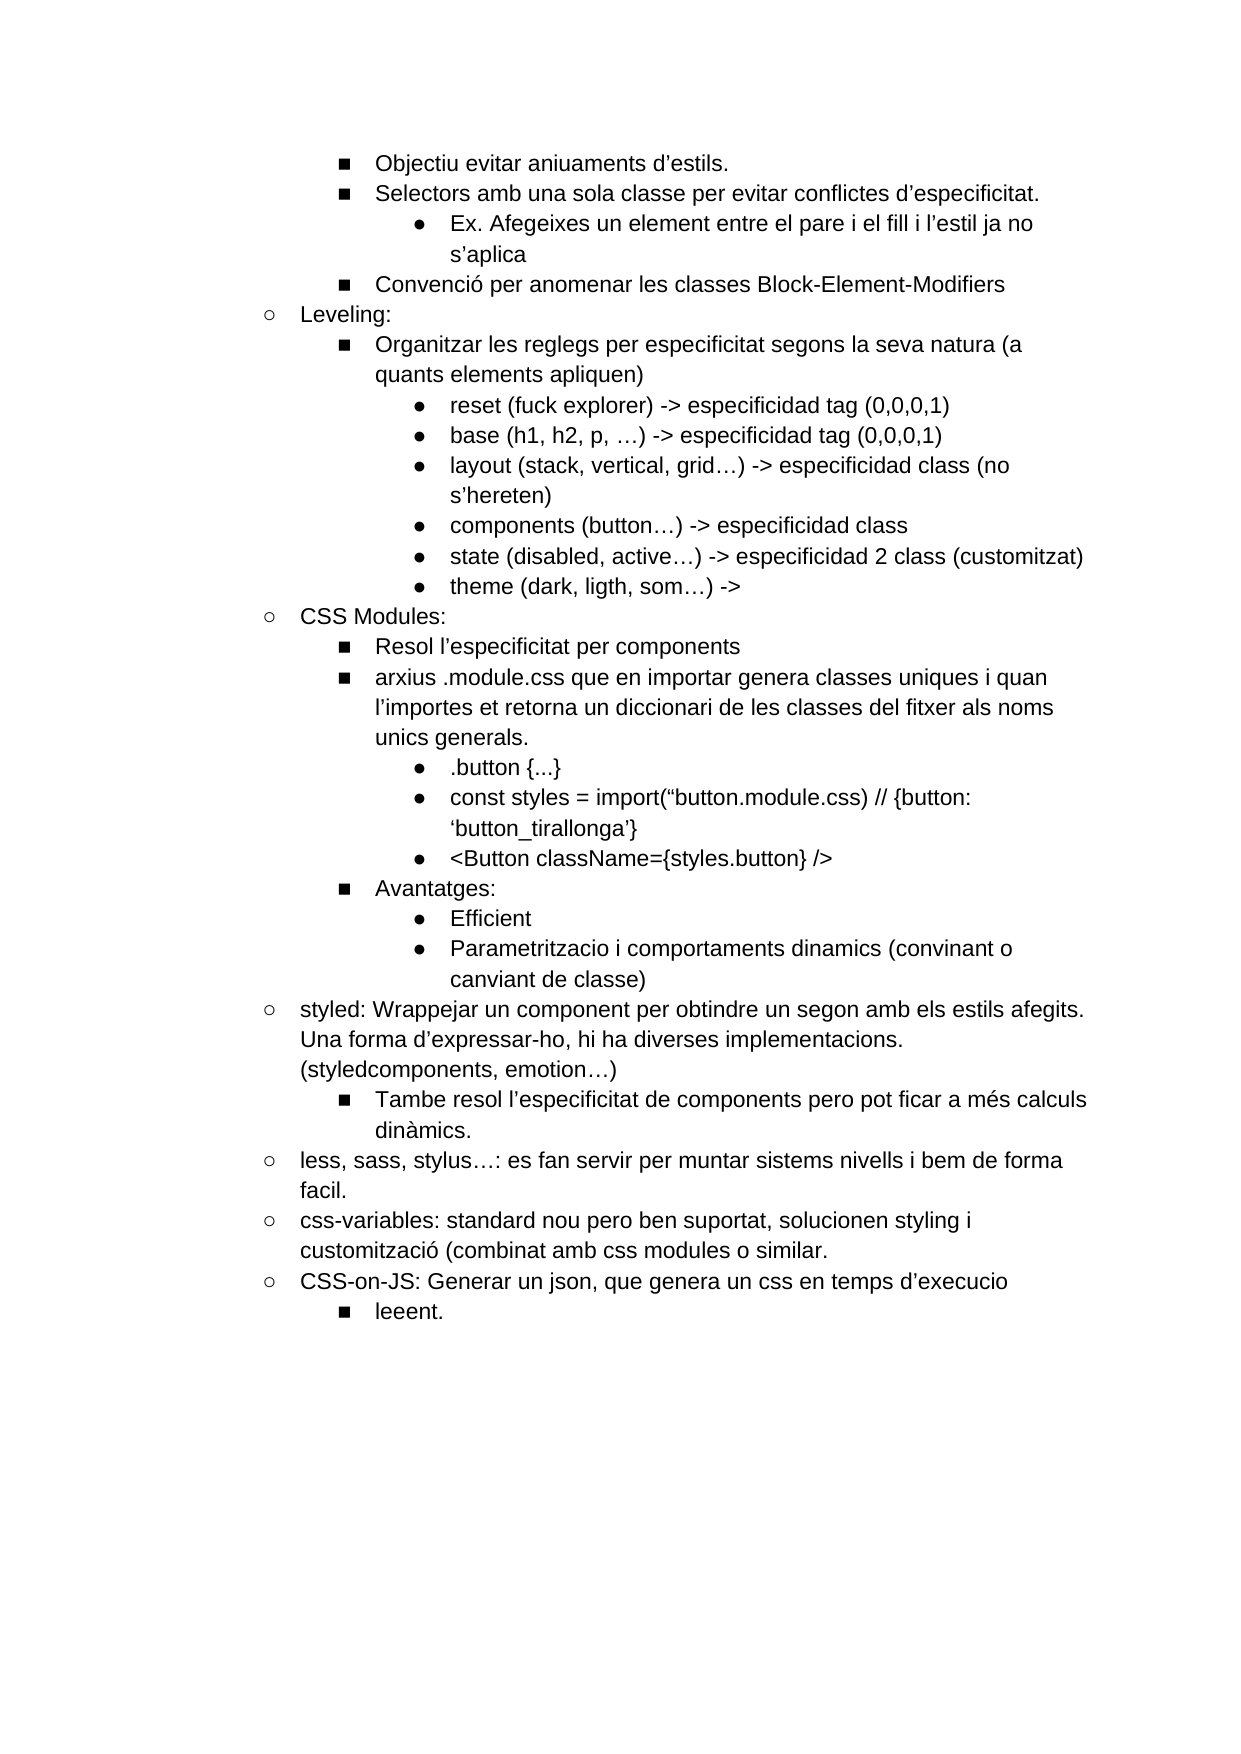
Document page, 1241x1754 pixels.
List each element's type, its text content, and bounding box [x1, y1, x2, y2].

list theme (dark, ligth, som…) -> [412, 573, 1090, 599]
list CSS Modules: [262, 603, 1090, 629]
list Selectors amb una sola classe per evitar conflictes d’especificitat. [337, 180, 1090, 207]
list arxius .module.css que en importar genera classes uniques i quan l’importes et retorna un diccionari de les classes del fitxer als noms unics generals. [337, 663, 1090, 750]
list css-variables: standard nou pero ben suportat, solucionen styling i customització (combinat amb css modules o similar. [262, 1207, 1090, 1264]
list Parametritzacio i comportaments dinamics (convinant o canviant de classe) [412, 935, 1090, 992]
list const styles = import(“button.module.css) // {button: ‘button_tirallonga’} [412, 784, 1090, 841]
list components (button…) -> especificidad class [412, 512, 1090, 539]
list styled: Wrappejar un component per obtindre un segon amb els estils afegits. Una forma d’expressar-ho, hi ha diverses implementacions. (styledcomponents, emotion…) [262, 996, 1090, 1083]
list Tambe resol l’especificitat de components pero pot ficar a més calculs dinàmics. [337, 1086, 1090, 1143]
list Resol l’especificitat per components [337, 633, 1090, 660]
list less, sass, stylus…: es fan servir per muntar sistems nivells i bem de forma facil. [262, 1147, 1090, 1203]
list Objectiu evitar aniuaments d’estils. [337, 150, 1090, 176]
list Convenció per anomenar les classes Block-Element-Modifiers [337, 271, 1090, 297]
list state (disabled, active…) -> especificidad 2 class (customitzat) [412, 543, 1090, 569]
list Avantatges: [337, 875, 1090, 901]
list Leveling: [262, 301, 1090, 327]
list CSS-on-JS: Generar un json, que genera un css en temps d’execucio [262, 1268, 1090, 1294]
list .button {...} [412, 754, 1090, 781]
list reset (fuck explorer) -> especificidad tag (0,0,0,1) [412, 392, 1090, 418]
list Organitzar les reglegs per especificitat segons la seva natura (a quants elements apliquen) [337, 331, 1090, 388]
list Ex. Afegeixes un element entre el pare i el fill i l’estil ja no s’aplica [412, 210, 1090, 267]
list leeent. [337, 1298, 1090, 1324]
list layout (stack, vertical, grid…) -> especificidad class (no s’hereten) [412, 452, 1090, 509]
list Efficient [412, 905, 1090, 932]
list base (h1, h2, p, …) -> especificidad tag (0,0,0,1) [412, 422, 1090, 448]
list <Button className={styles.button} /> [412, 845, 1090, 871]
